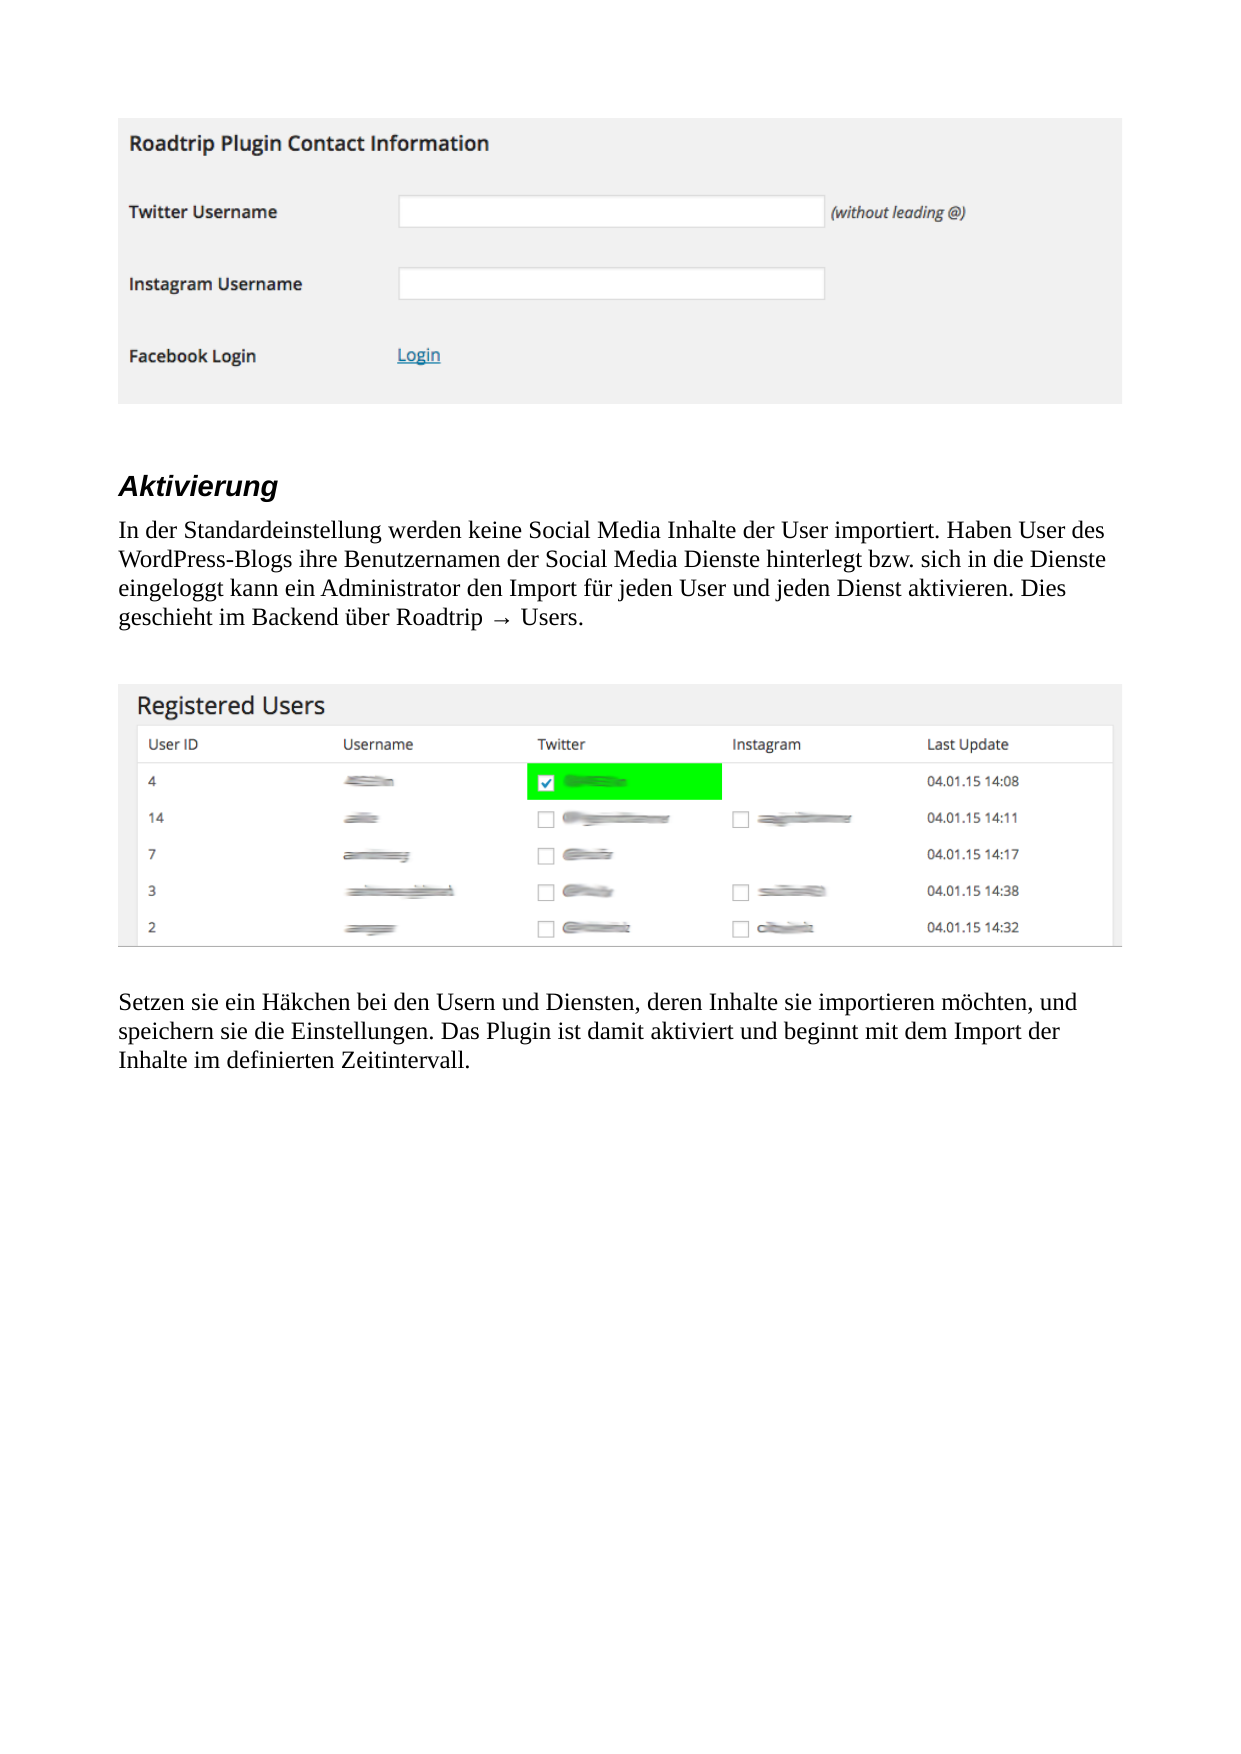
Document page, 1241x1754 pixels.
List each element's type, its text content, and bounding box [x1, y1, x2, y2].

subtitle Aktivierung [118, 469, 1122, 503]
text In der Standardeinstellung werden keine Social Media Inhalte der User importiert. Haben User des WordPress-Blogs ihre Benutzernamen der Social Media Dienste hinterlegt bzw. sich in die Dienste eingeloggt kann ein Administrator den Import für jeden User und jeden Dienst aktivieren. Dies geschieht im Backend über Roadtrip → Users. [118, 515, 1122, 630]
picture [118, 118, 1123, 404]
text Setzen sie ein Häkchen bei den Usern und Diensten, deren Inhalte sie importieren möchten, und speichern sie die Einstellungen. Das Plugin ist damit aktiviert und beginnt mit dem Import der Inhalte im definierten Zeitintervall. [118, 987, 1122, 1074]
picture [118, 684, 1123, 947]
